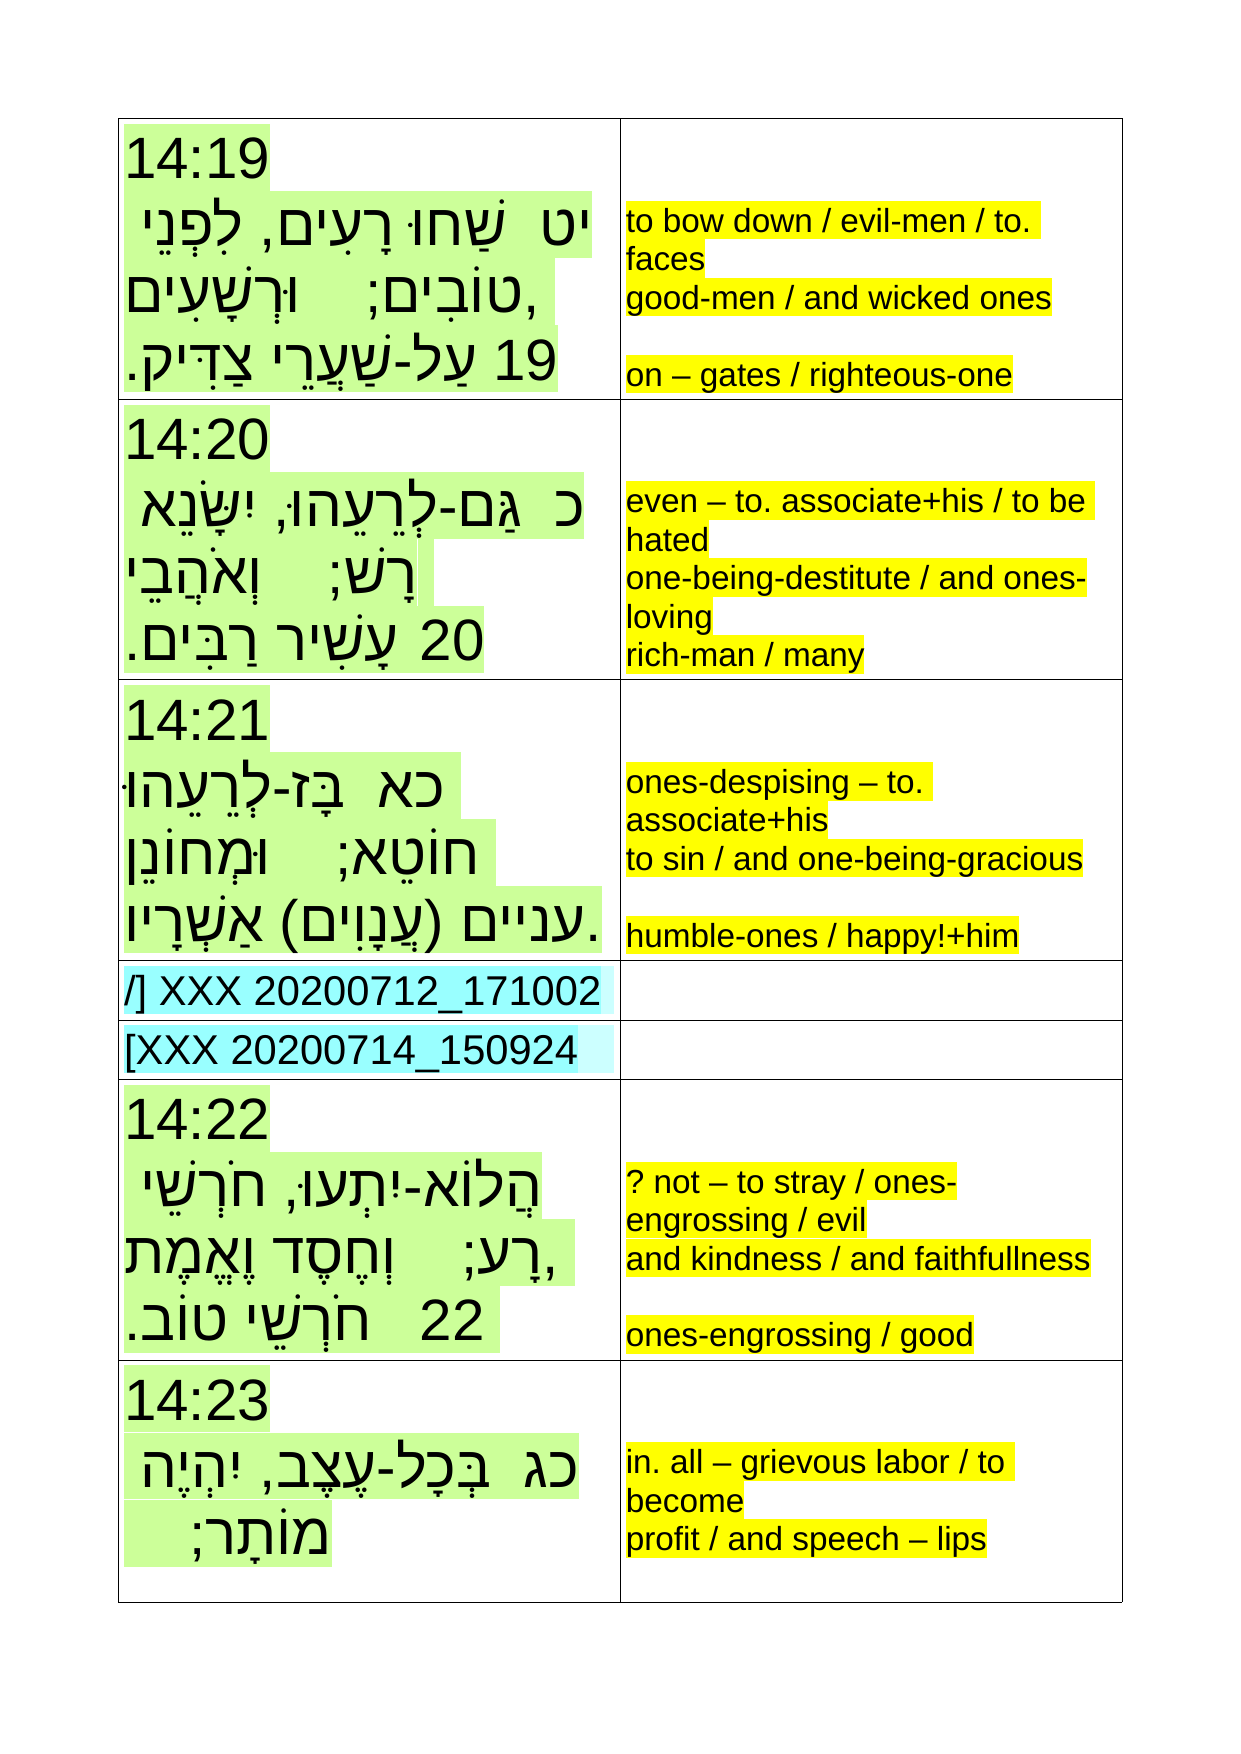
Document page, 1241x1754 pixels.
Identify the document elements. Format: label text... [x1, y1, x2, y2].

table_cell in. all – grievous labor / to become profit / and speech – lips [621, 1361, 1122, 1602]
table_cell 14:20 כ גַּם-לְרֵעֵהוּ, יִשָּׂנֵא רָשׁ; וְאֹהֲבֵי עָשִׁיר רַבִּים. 20 [119, 400, 620, 679]
table_cell 14:21 כא בָּז-לְרֵעֵהוּ חוֹטֵא; וּמְחוֹנֵן עניים (עֲנָוִים) אַשְׁרָיו. [119, 680, 620, 960]
table_cell [XXX 20200714_150924 [119, 1021, 620, 1079]
table_cell 14:19 יט שַׁחוּ רָעִים, לִפְנֵי טוֹבִים; וּרְשָׁעִים, עַל-שַׁעֲרֵי צַדִּיק. 19 [119, 119, 620, 399]
table_cell even – to. associate+his / to be hated one-being-destitute / and ones-loving rich-man / many [621, 400, 1122, 679]
table_cell ones-despising – to. associate+his to sin / and one-being-gracious humble-ones / happy!+him [621, 680, 1122, 960]
table_cell to bow down / evil-men / to. faces good-men / and wicked ones on – gates / righteous-one [621, 119, 1122, 399]
table_cell ? not – to stray / ones-engrossing / evil and kindness / and faithfullness ones-engrossing / good [621, 1080, 1122, 1359]
table_cell 14:22 הֲלוֹא-יִתְעוּ, חֹרְשֵׁי רָע; וְחֶסֶד וֶאֱמֶת, חֹרְשֵׁי טוֹב. 22 [119, 1080, 620, 1359]
table_cell [621, 1021, 1122, 1079]
table_cell [621, 961, 1122, 1019]
table_cell /] XXX 20200712_171002 [119, 961, 620, 1019]
table_cell 14:23 כג בְּכָל-עֶצֶב, יִהְיֶה מוֹתָר; וּדְבַר-שְׂפָתַיִם, אַךְ-לְמַחְסוֹר. 23 [119, 1361, 620, 1602]
